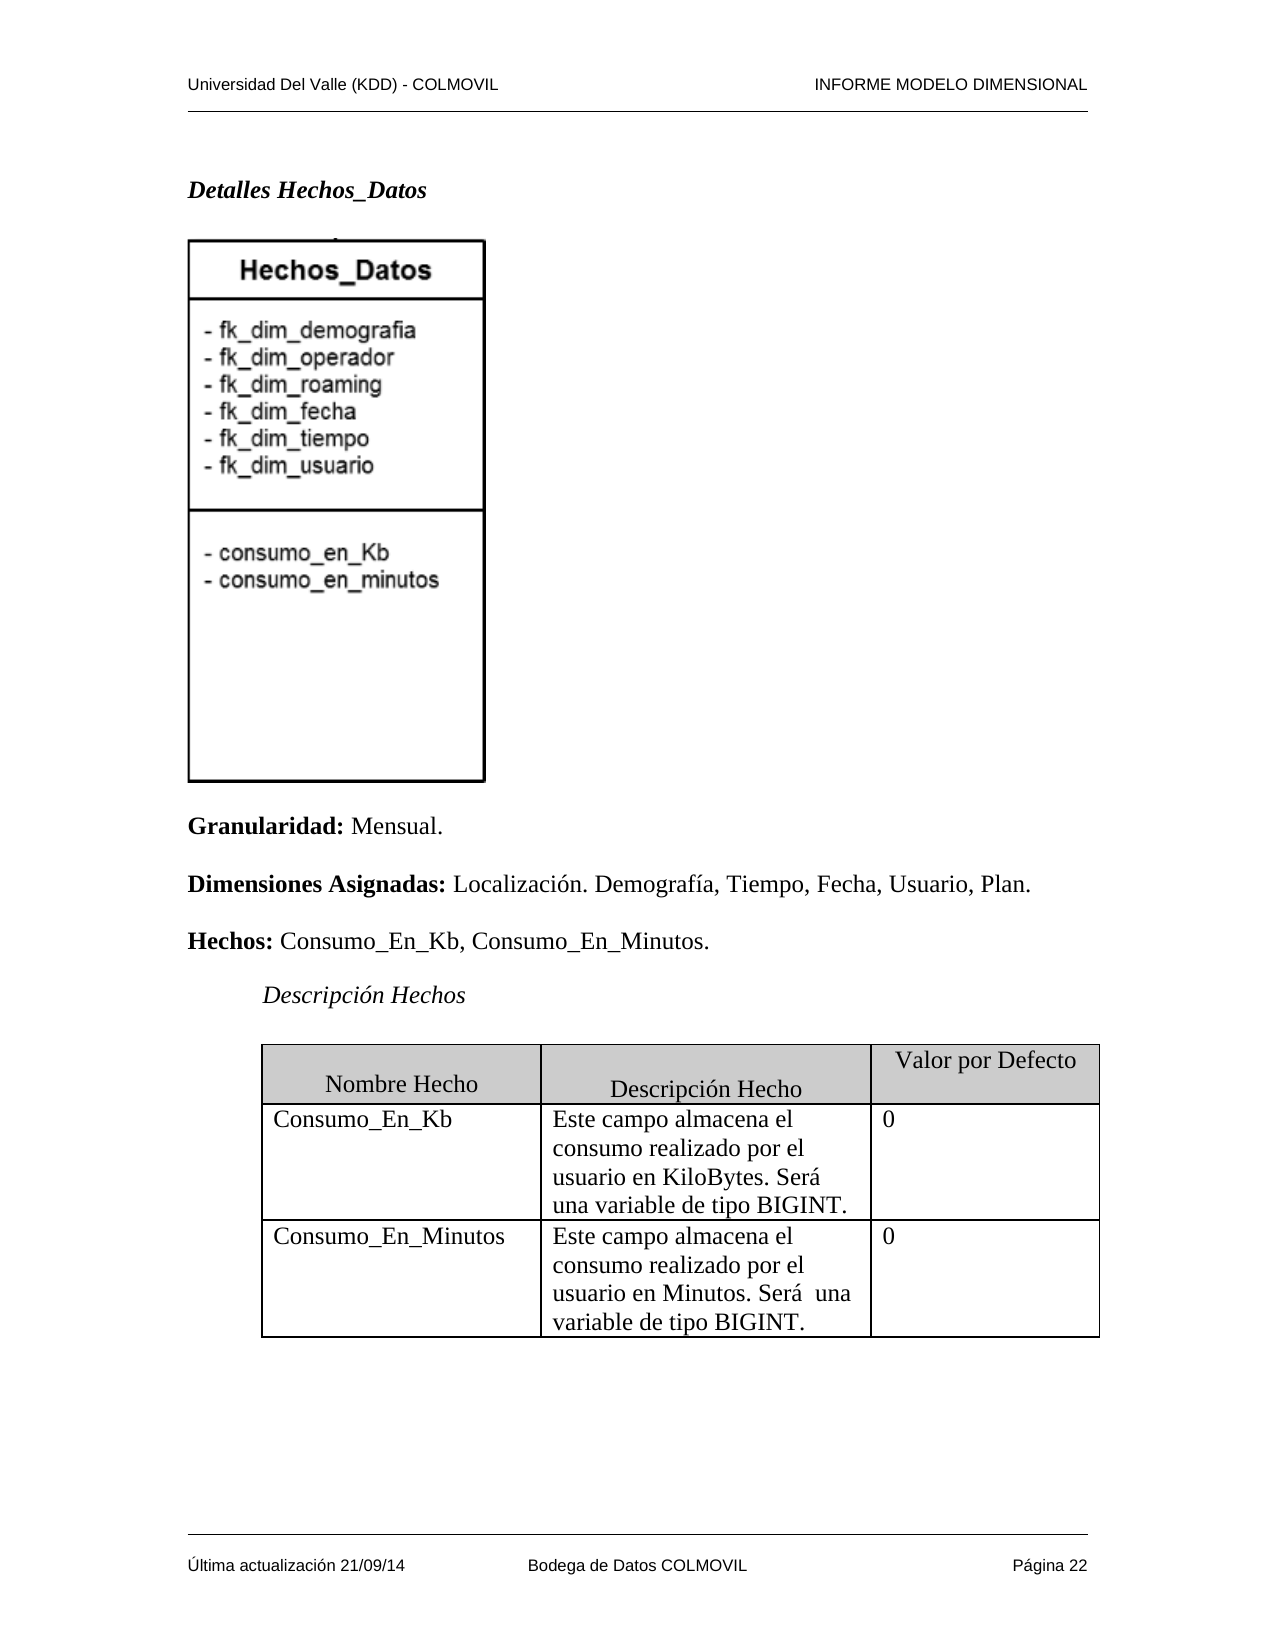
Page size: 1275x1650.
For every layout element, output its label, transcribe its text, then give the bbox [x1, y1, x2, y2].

table_cell 0 [872, 1105, 1099, 1219]
text Dimensiones Asignadas: Localización. Demografía, Tiempo, Fecha, Usuario, Plan. [187, 869, 1087, 897]
table_cell Consumo_En_Minutos [263, 1221, 540, 1336]
table_cell Consumo_En_Kb [263, 1105, 540, 1219]
table_cell 0 [872, 1221, 1099, 1336]
table_header Nombre Hecho [263, 1045, 540, 1103]
text Hechos: Consumo_En_Kb, Consumo_En_Minutos. [187, 926, 1087, 955]
table_cell Este campo almacena el consumo realizado por el usuario en KiloBytes. Será una variable de tipo BIGINT. [542, 1105, 870, 1219]
table_header Descripción Hecho [542, 1045, 870, 1103]
table_header Valor por Defecto [872, 1045, 1099, 1103]
subtitle Detalles Hechos_Datos [187, 175, 1087, 204]
subtitle Descripción Hechos [262, 980, 1087, 1009]
table_cell Este campo almacena el consumo realizado por el usuario en Minutos. Será una variable de tipo BIGINT. [542, 1221, 870, 1336]
picture [187, 238, 486, 783]
text Granularidad: Mensual. [187, 811, 1087, 840]
